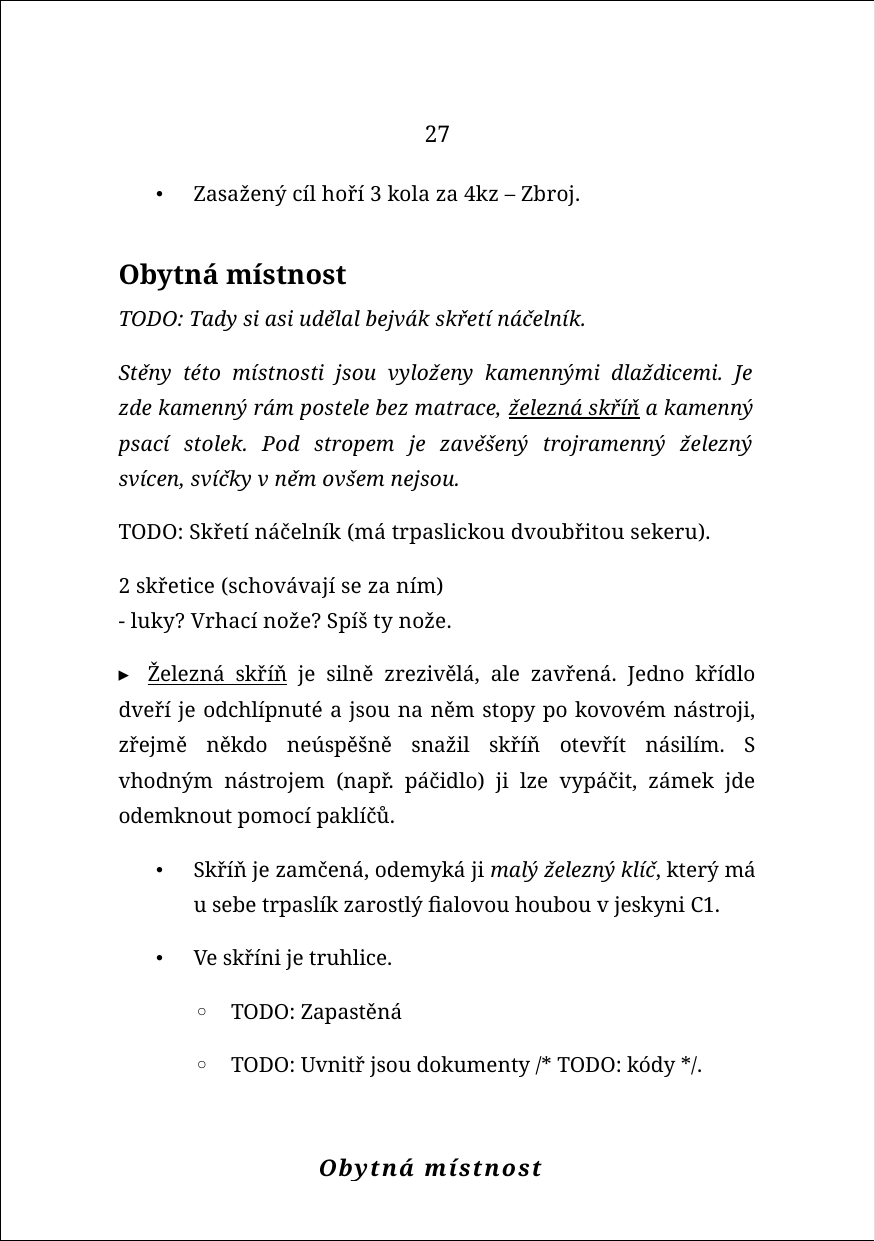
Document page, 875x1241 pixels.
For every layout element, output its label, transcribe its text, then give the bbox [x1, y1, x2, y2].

text TODO: Skřetí náčelník (má trpaslickou dvoubřitou sekeru). [118, 517, 756, 546]
text TODO: Tady si asi udělal bejvák skřetí náčelník. [118, 304, 756, 333]
list TODO: Uvnitř jsou dokumenty /* TODO: kódy */. [193, 1050, 756, 1078]
list Skříň je zamčená, odemyká ji malý železný klíč, který má u sebe trpaslík zarostlý fialovou houbou v jeskyni C1. [156, 855, 756, 919]
text 2 skřetice (schovávají se za ním) - luky? Vrhací nože? Spíš ty nože. [118, 571, 756, 635]
subtitle Obytná místnost [118, 256, 756, 293]
list Zasažený cíl hoří 3 kola za 4kz – Zbroj. [156, 179, 756, 207]
list TODO: Zapastěná [193, 997, 756, 1025]
text Stěny této místnosti jsou vyloženy kamennými dlaždicemi. Je zde kamenný rám postele bez matrace, železná skříň a kamenný psací stolek. Pod stropem je zavěšený trojramenný železný svícen, svíčky v něm ovšem nejsou. [118, 358, 756, 493]
text ▸ Železná skříň je silně zrezivělá, ale zavřená. Jedno křídlo dveří je odchlípnuté a jsou na něm stopy po kovovém nástroji, zřejmě někdo neúspěšně snažil skříň otevřít násilím. S vhodným nástrojem (např. páčidlo) ji lze vypáčit, zámek jde odemknout pomocí paklíčů. [118, 659, 756, 830]
list Ve skříni je truhlice. [156, 943, 756, 972]
